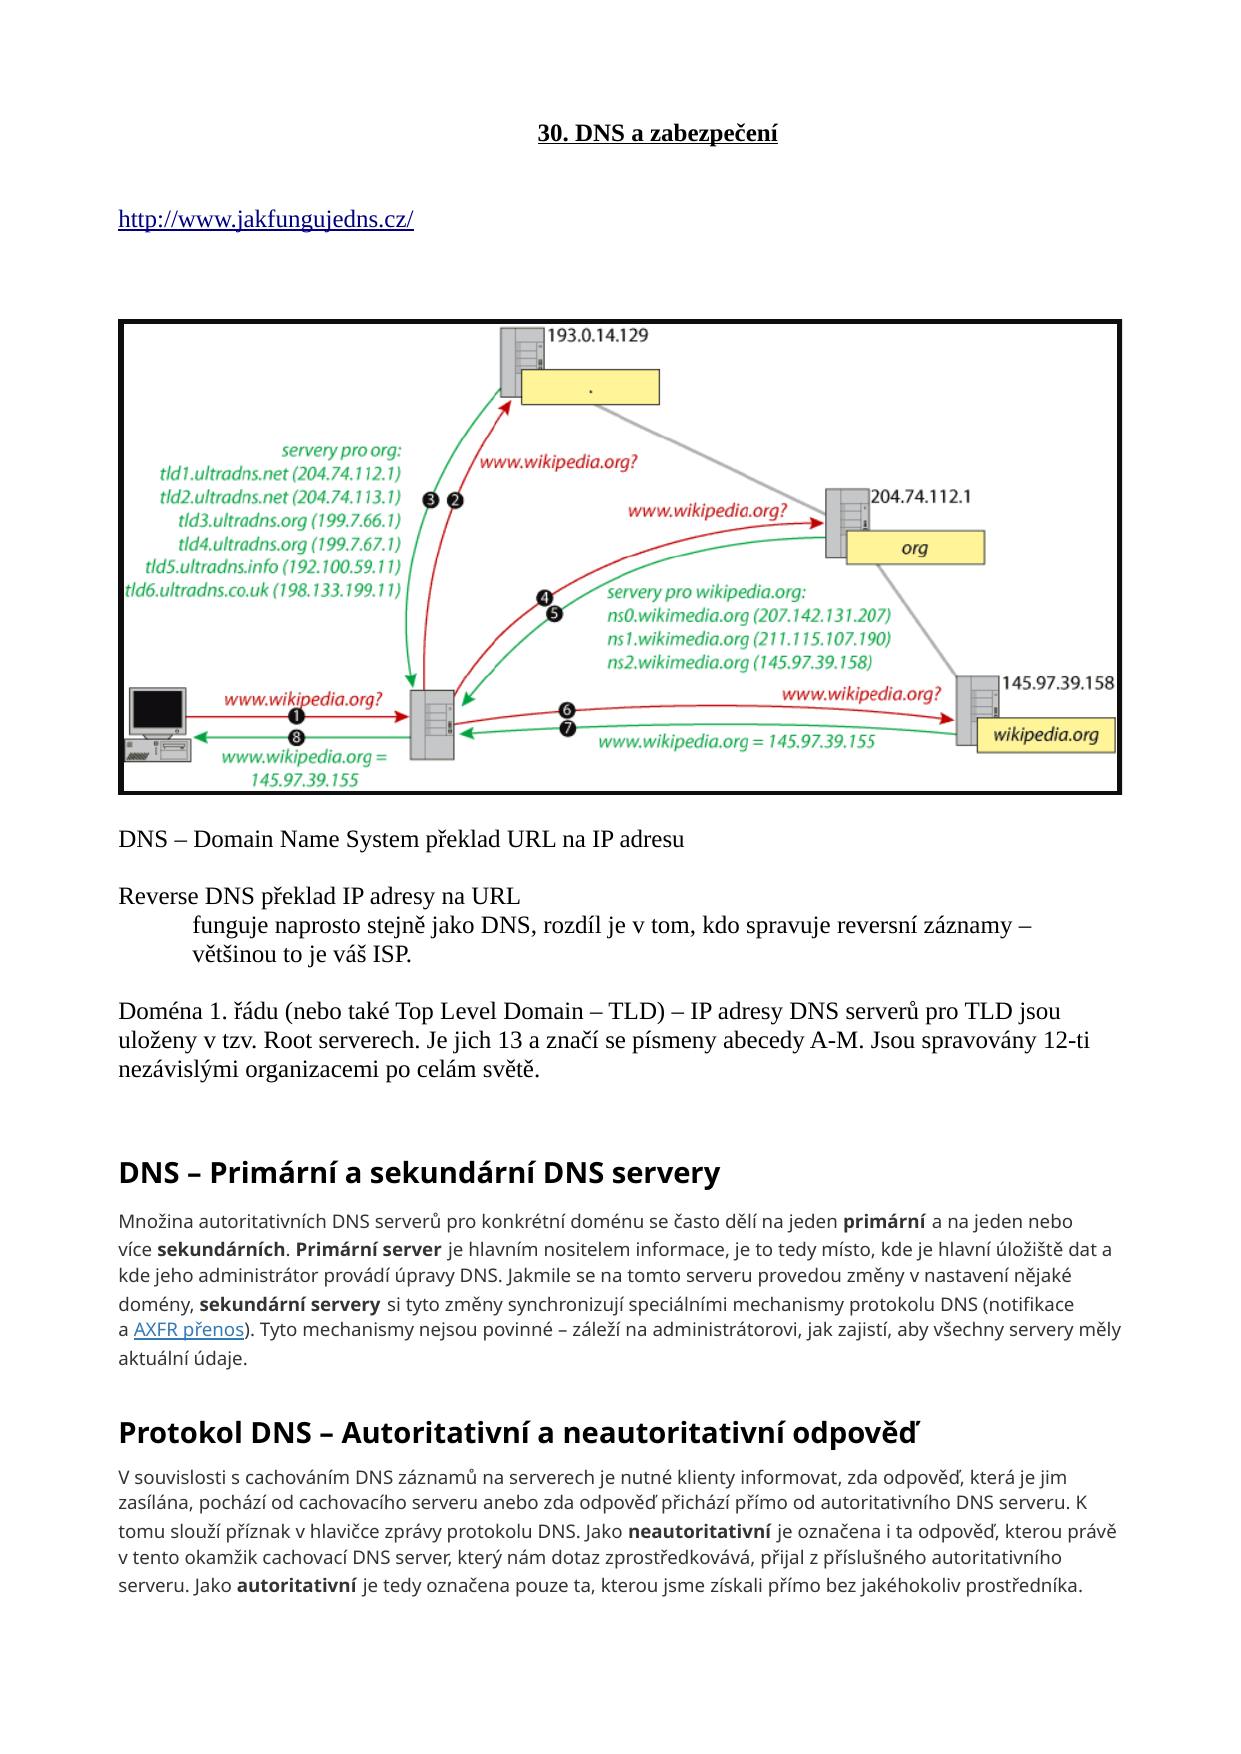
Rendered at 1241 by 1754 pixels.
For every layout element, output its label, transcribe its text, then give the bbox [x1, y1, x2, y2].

subtitle DNS – Primární a sekundární DNS servery [118, 1152, 1122, 1192]
list 30. DNS a zabezpečení [156, 118, 1122, 147]
text V souvislosti s cachováním DNS záznamů na serverech je nutné klienty informovat, zda odpověď, která je jim zasílána, pochází od cachovacího serveru anebo zda odpověď přichází přímo od autoritativního DNS serveru. K tomu slouží příznak v hlavičce zprávy protokolu DNS. Jako neautoritativní je označena i ta odpověď, kterou právě v tento okamžik cachovací DNS server, který nám dotaz zprostředkovává, přijal z příslušného autoritativního serveru. Jako autoritativní je tedy označena pouze ta, kterou jsme získali přímo bez jakéhokoliv prostředníka. [118, 1464, 1122, 1598]
subtitle Protokol DNS – Autoritativní a neautoritativní odpověď [118, 1412, 1122, 1452]
text http://www.jakfungujedns.cz/ [118, 204, 1122, 233]
text funguje naprosto stejně jako DNS, rozdíl je v tom, kdo spravuje reversní záznamy – většinou to je váš ISP. [118, 910, 1122, 967]
text Reverse DNS překlad IP adresy na URL [118, 881, 1122, 910]
text Doména 1. řádu (nebo také Top Level Domain – TLD) – IP adresy DNS serverů pro TLD jsou uloženy v tzv. Root serverech. Je jich 13 a značí se písmeny abecedy A-M. Jsou spravovány 12-ti nezávislými organizacemi po celám světě. [118, 996, 1122, 1082]
picture [118, 319, 1123, 795]
text DNS – Domain Name System překlad URL na IP adresu [118, 824, 1122, 852]
text Množina autoritativních DNS serverů pro konkrétní doménu se často dělí na jeden primární a na jeden nebo více sekundárních. Primární server je hlavním nositelem informace, je to tedy místo, kde je hlavní úložiště dat a kde jeho administrátor provádí úpravy DNS. Jakmile se na tomto serveru provedou změny v nastavení nějaké domény, sekundární servery si tyto změny synchronizují speciálními mechanismy protokolu DNS (notifikace a AXFR přenos). Tyto mechanismy nejsou povinné – záleží na administrátorovi, jak zajistí, aby všechny servery měly aktuální údaje. [118, 1205, 1122, 1371]
